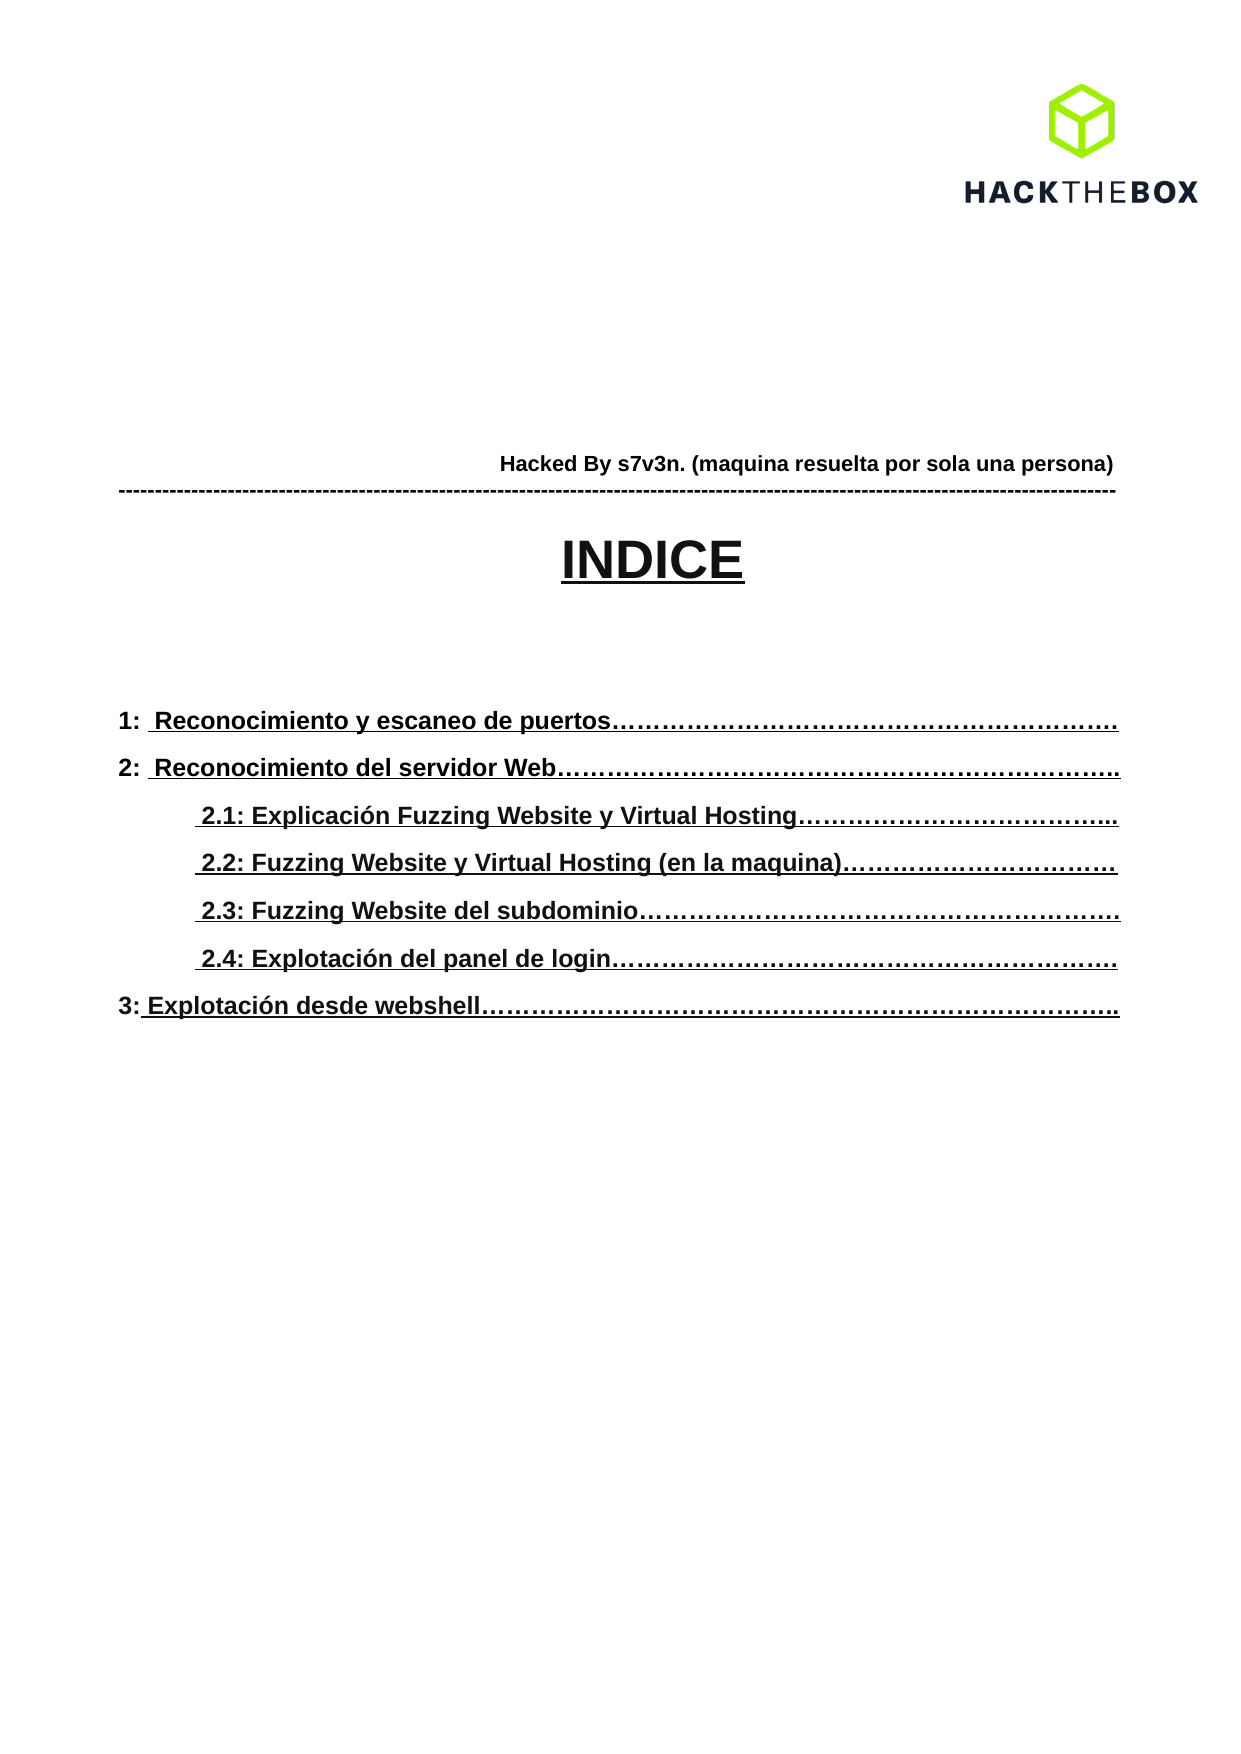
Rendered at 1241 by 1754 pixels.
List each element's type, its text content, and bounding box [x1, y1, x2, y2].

text Hacked By s7v3n. (maquina resuelta por sola una persona) [118, 451, 1122, 477]
text 2.3: Fuzzing Website del subdominio…………………………………………………. [118, 896, 1122, 925]
text 3: Explotación desde webshell………………………………………………………………….. [118, 991, 1122, 1020]
text 2: Reconocimiento del servidor Web………………………………………………………….. [118, 753, 1122, 782]
text ----------------------------------------------------------------------------------------------------------------------------------------- [118, 477, 1122, 502]
text 2.4: Explotación del panel de login……………………………………………………. [118, 944, 1122, 972]
text 1: Reconocimiento y escaneo de puertos……………………………………………………. [118, 706, 1122, 734]
text 2.2: Fuzzing Website y Virtual Hosting (en la maquina)…………………………… [118, 848, 1122, 877]
text INDICE [118, 520, 1122, 594]
picture [936, 21, 1227, 312]
text 2.1: Explicación Fuzzing Website y Virtual Hosting………………………………... [118, 801, 1122, 829]
